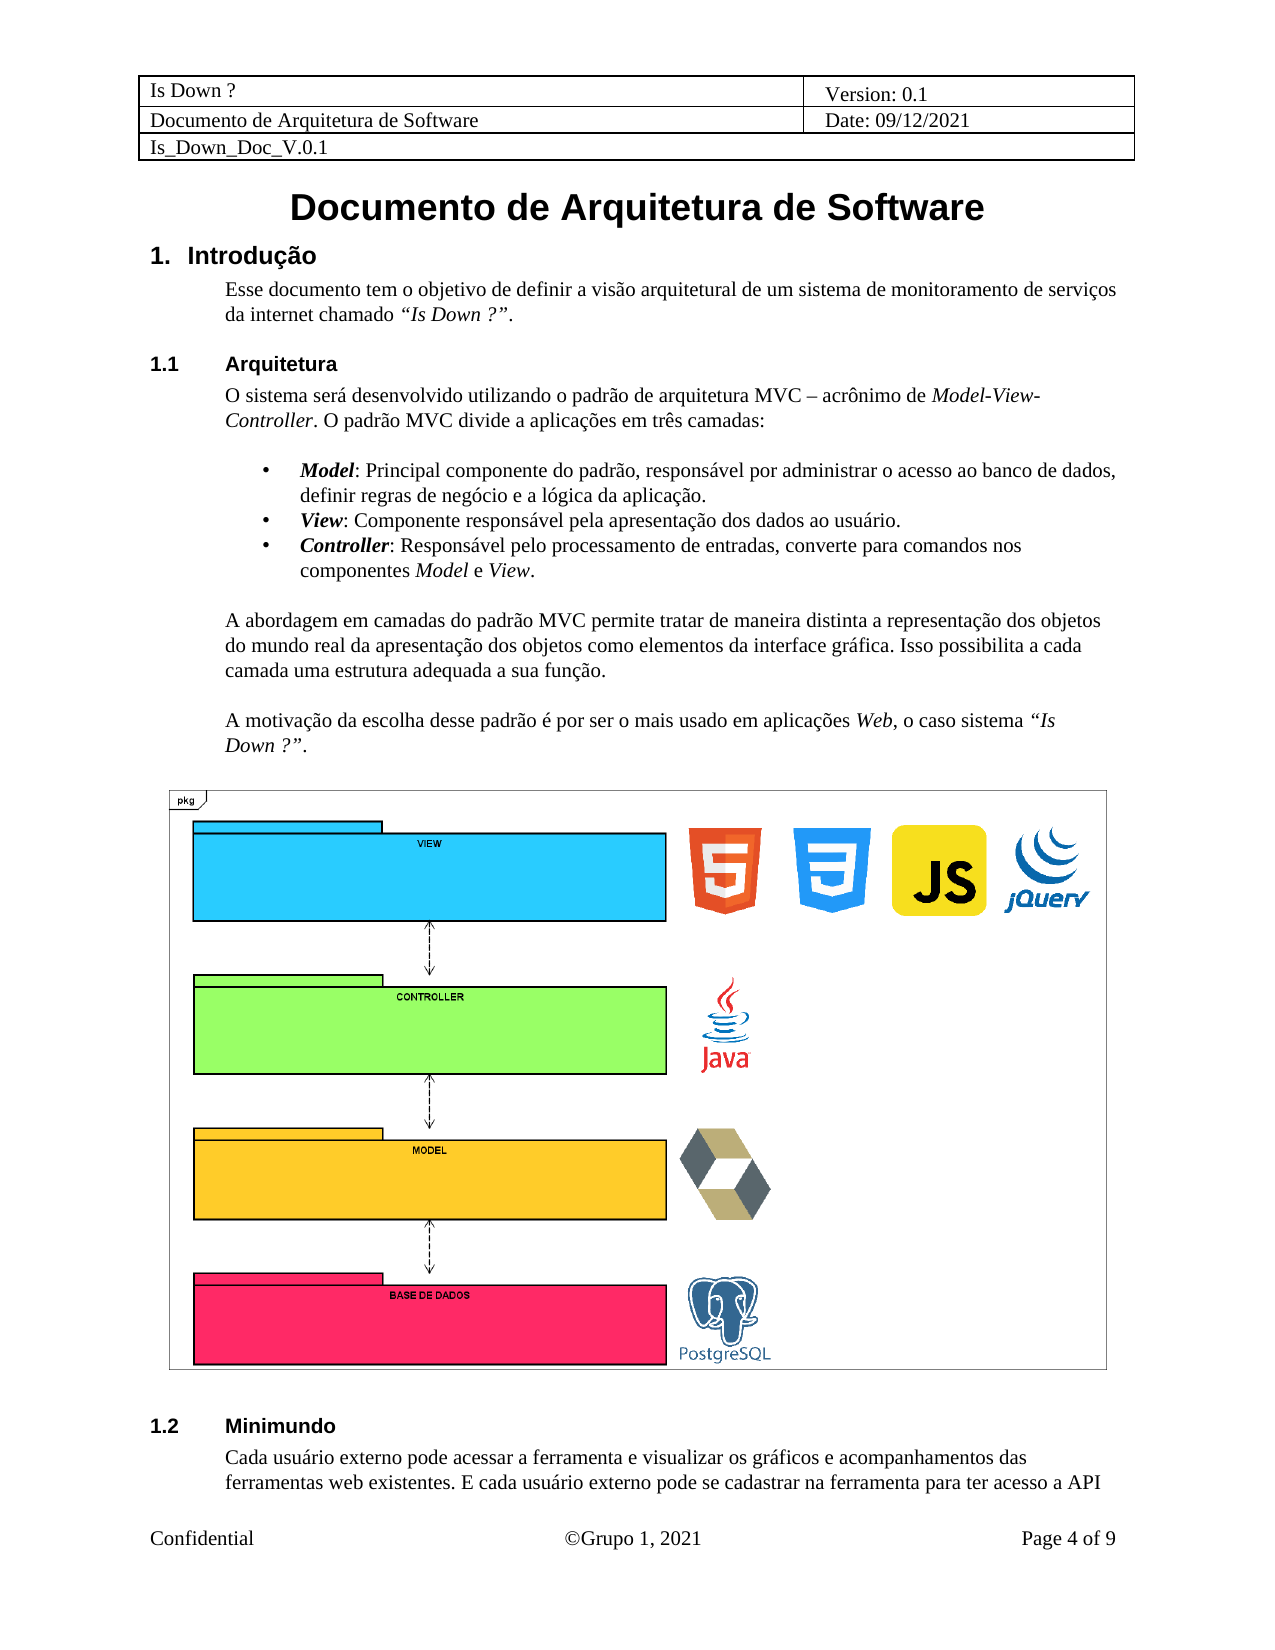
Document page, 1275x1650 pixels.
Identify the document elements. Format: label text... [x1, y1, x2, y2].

picture [161, 782, 1114, 1377]
subtitle Introdução [150, 241, 1125, 270]
subtitle Documento de Arquitetura de Software [150, 185, 1125, 228]
text Cada usuário externo pode acessar a ferramenta e visualizar os gráficos e acompanhamentos das ferramentas web existentes. E cada usuário externo pode se cadastrar na ferramenta para ter acesso a API [225, 1444, 1125, 1494]
text A abordagem em camadas do padrão MVC permite tratar de maneira distinta a representação dos objetos do mundo real da apresentação dos objetos como elementos da interface gráfica. Isso possibilita a cada camada uma estrutura adequada a sua função. [225, 607, 1125, 682]
text Esse documento tem o objetivo de definir a visão arquitetural de um sistema de monitoramento de serviços da internet chamado “Is Down ?”. [225, 276, 1125, 326]
list Controller: Responsável pelo processamento de entradas, converte para comandos nos componentes Model e View. [262, 532, 1125, 582]
subtitle Minimundo [150, 1413, 1125, 1438]
subtitle Arquitetura [150, 351, 1125, 376]
list View: Componente responsável pela apresentação dos dados ao usuário. [262, 507, 1125, 532]
text A motivação da escolha desse padrão é por ser o mais usado em aplicações Web, o caso sistema “Is Down ?”. [225, 707, 1125, 757]
list Model: Principal componente do padrão, responsável por administrar o acesso ao banco de dados, definir regras de negócio e a lógica da aplicação. [262, 457, 1125, 507]
text O sistema será desenvolvido utilizando o padrão de arquitetura MVC – acrônimo de Model-View-Controller. O padrão MVC divide a aplicações em três camadas: [225, 382, 1125, 432]
